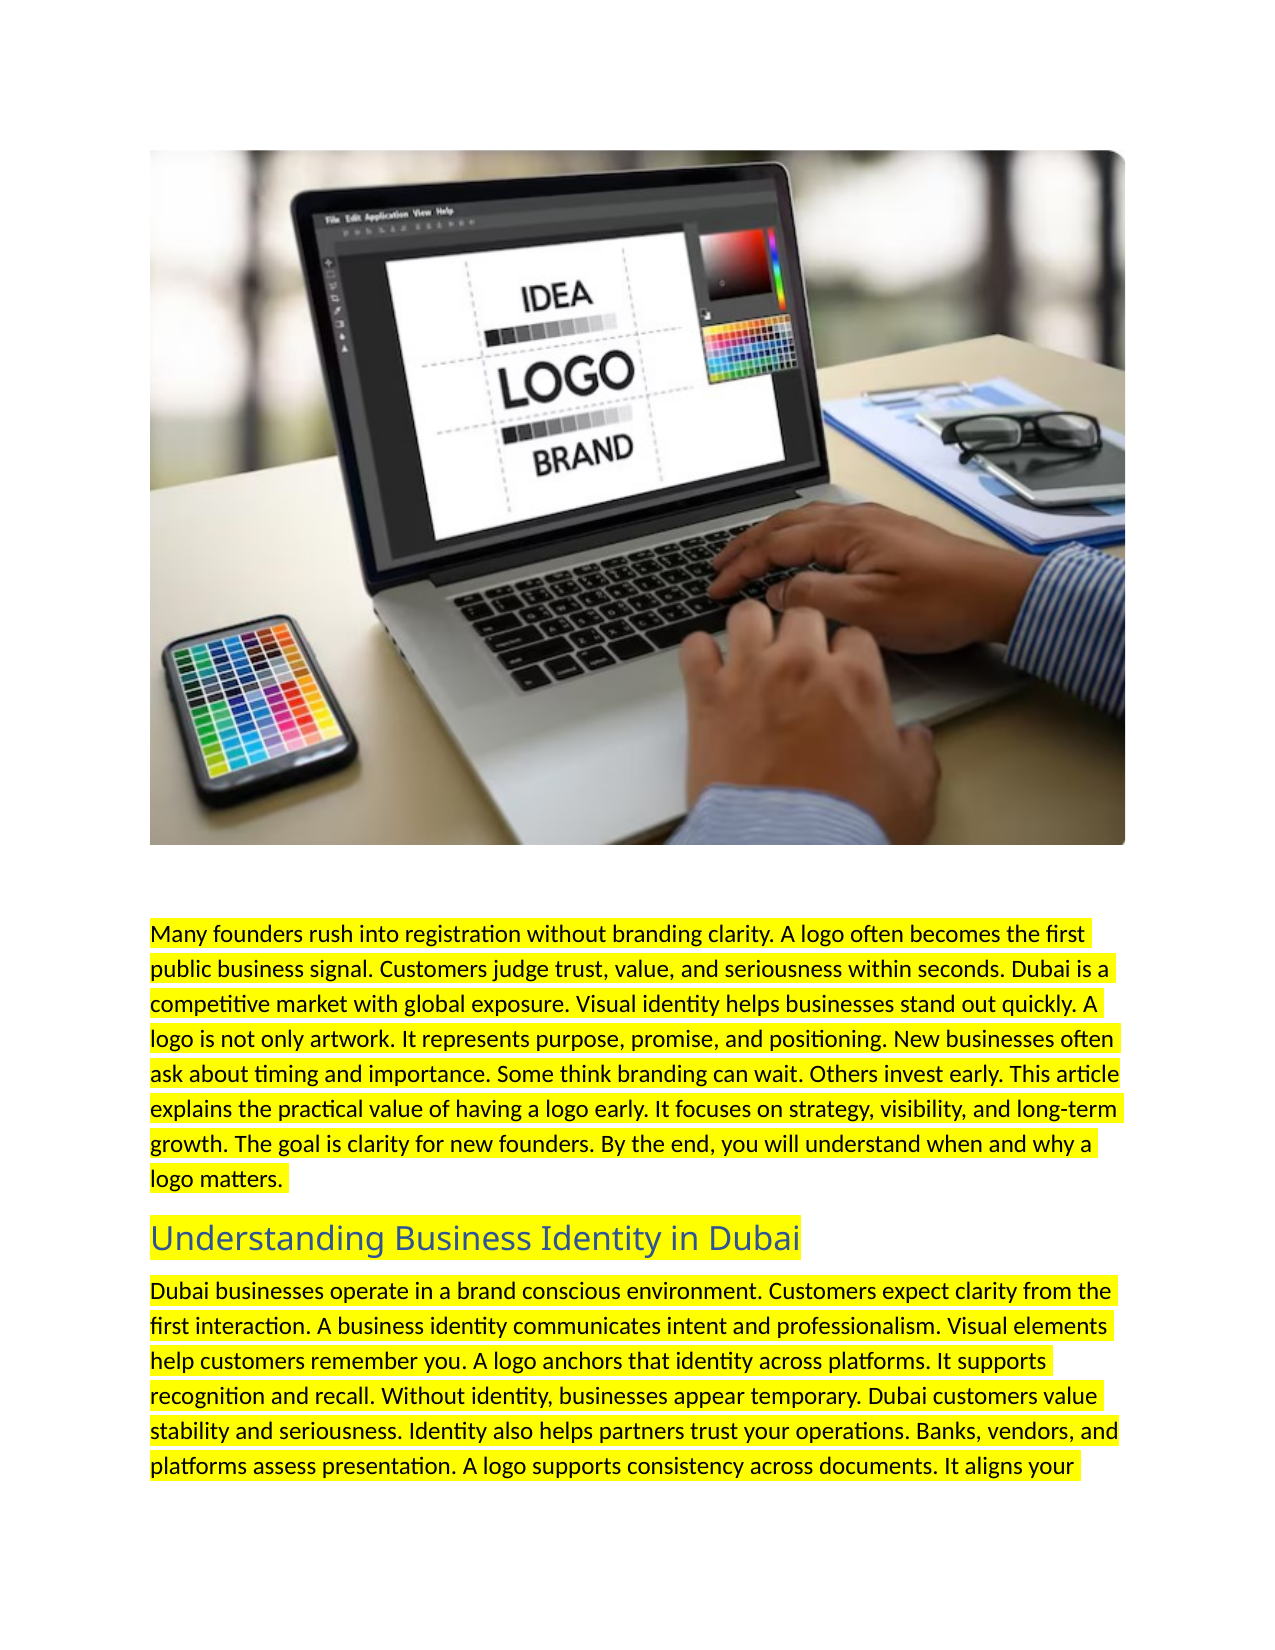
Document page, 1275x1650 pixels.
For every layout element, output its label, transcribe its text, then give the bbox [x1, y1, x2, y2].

text Many founders rush into registration without branding clarity. A logo often becomes the first public business signal. Customers judge trust, value, and seriousness within seconds. Dubai is a competitive market with global exposure. Visual identity helps businesses stand out quickly. A logo is not only artwork. It represents purpose, promise, and positioning. New businesses often ask about timing and importance. Some think branding can wait. Others invest early. This article explains the practical value of having a logo early. It focuses on strategy, visibility, and long-term growth. The goal is clarity for new founders. By the end, you will understand when and why a logo matters. [150, 918, 1125, 1193]
subtitle Understanding Business Identity in Dubai [150, 1214, 1125, 1260]
picture [150, 150, 1125, 845]
text Dubai businesses operate in a brand conscious environment. Customers expect clarity from the first interaction. A business identity communicates intent and professionalism. Visual elements help customers remember you. A logo anchors that identity across platforms. It supports recognition and recall. Without identity, businesses appear temporary. Dubai customers value stability and seriousness. Identity also helps partners trust your operations. Banks, vendors, and platforms assess presentation. A logo supports consistency across documents. It aligns your [150, 1275, 1125, 1481]
